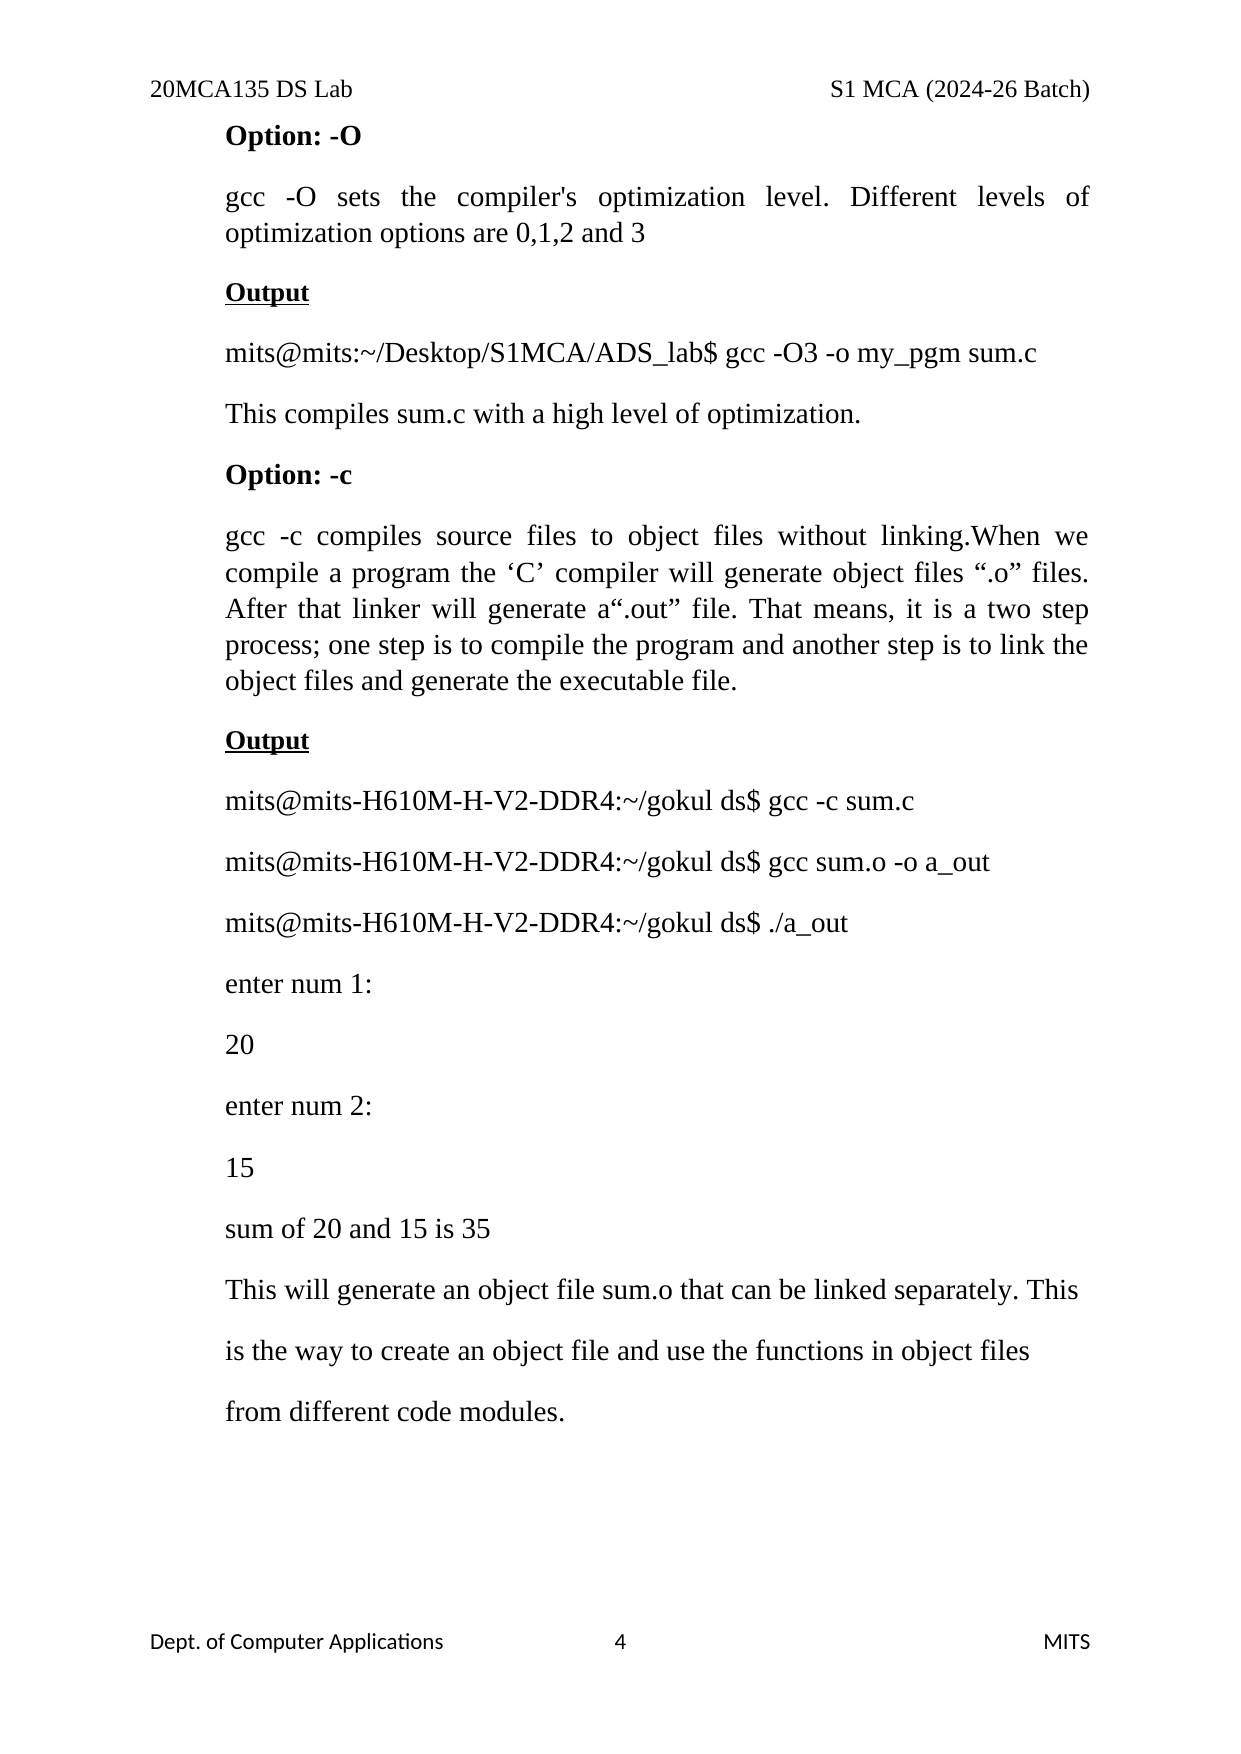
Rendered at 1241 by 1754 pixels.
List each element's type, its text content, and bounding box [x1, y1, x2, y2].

text mits@mits-H610M-H-V2-DDR4:~/gokul ds$ gcc -c sum.c [225, 783, 1090, 816]
text 20 [225, 1027, 1090, 1061]
text Option: -O [225, 118, 1090, 152]
text enter num 1: [225, 966, 1090, 1000]
text mits@mits-H610M-H-V2-DDR4:~/gokul ds$ gcc sum.o -o a_out [225, 844, 1090, 877]
text 15 [225, 1150, 1090, 1183]
text enter num 2: [225, 1088, 1090, 1122]
text gcc -O sets the compiler's optimization level. Different levels of optimization options are 0,1,2 and 3 [225, 179, 1090, 249]
text mits@mits:~/Desktop/S1MCA/ADS_lab$ gcc -O3 -o my_pgm sum.c [225, 335, 1090, 369]
text mits@mits-H610M-H-V2-DDR4:~/gokul ds$ ./a_out [225, 905, 1090, 939]
text from different code modules. [150, 1394, 1090, 1428]
text gcc -c compiles source files to object files without linking.When we compile a program the ‘C’ compiler will generate object files “.o” files. After that linker will generate a“.out” file. That means, it is a two step process; one step is to compile the program and another step is to link the object files and generate the executable file. [225, 518, 1090, 697]
text This will generate an object file sum.o that can be linked separately. This [150, 1272, 1090, 1306]
text Option: -c [225, 457, 1090, 491]
text Output [225, 277, 1090, 308]
text is the way to create an object file and use the functions in object files [150, 1333, 1090, 1367]
text Output [225, 724, 1090, 755]
text This compiles sum.c with a high level of optimization. [225, 396, 1090, 430]
text sum of 20 and 15 is 35 [225, 1211, 1090, 1244]
